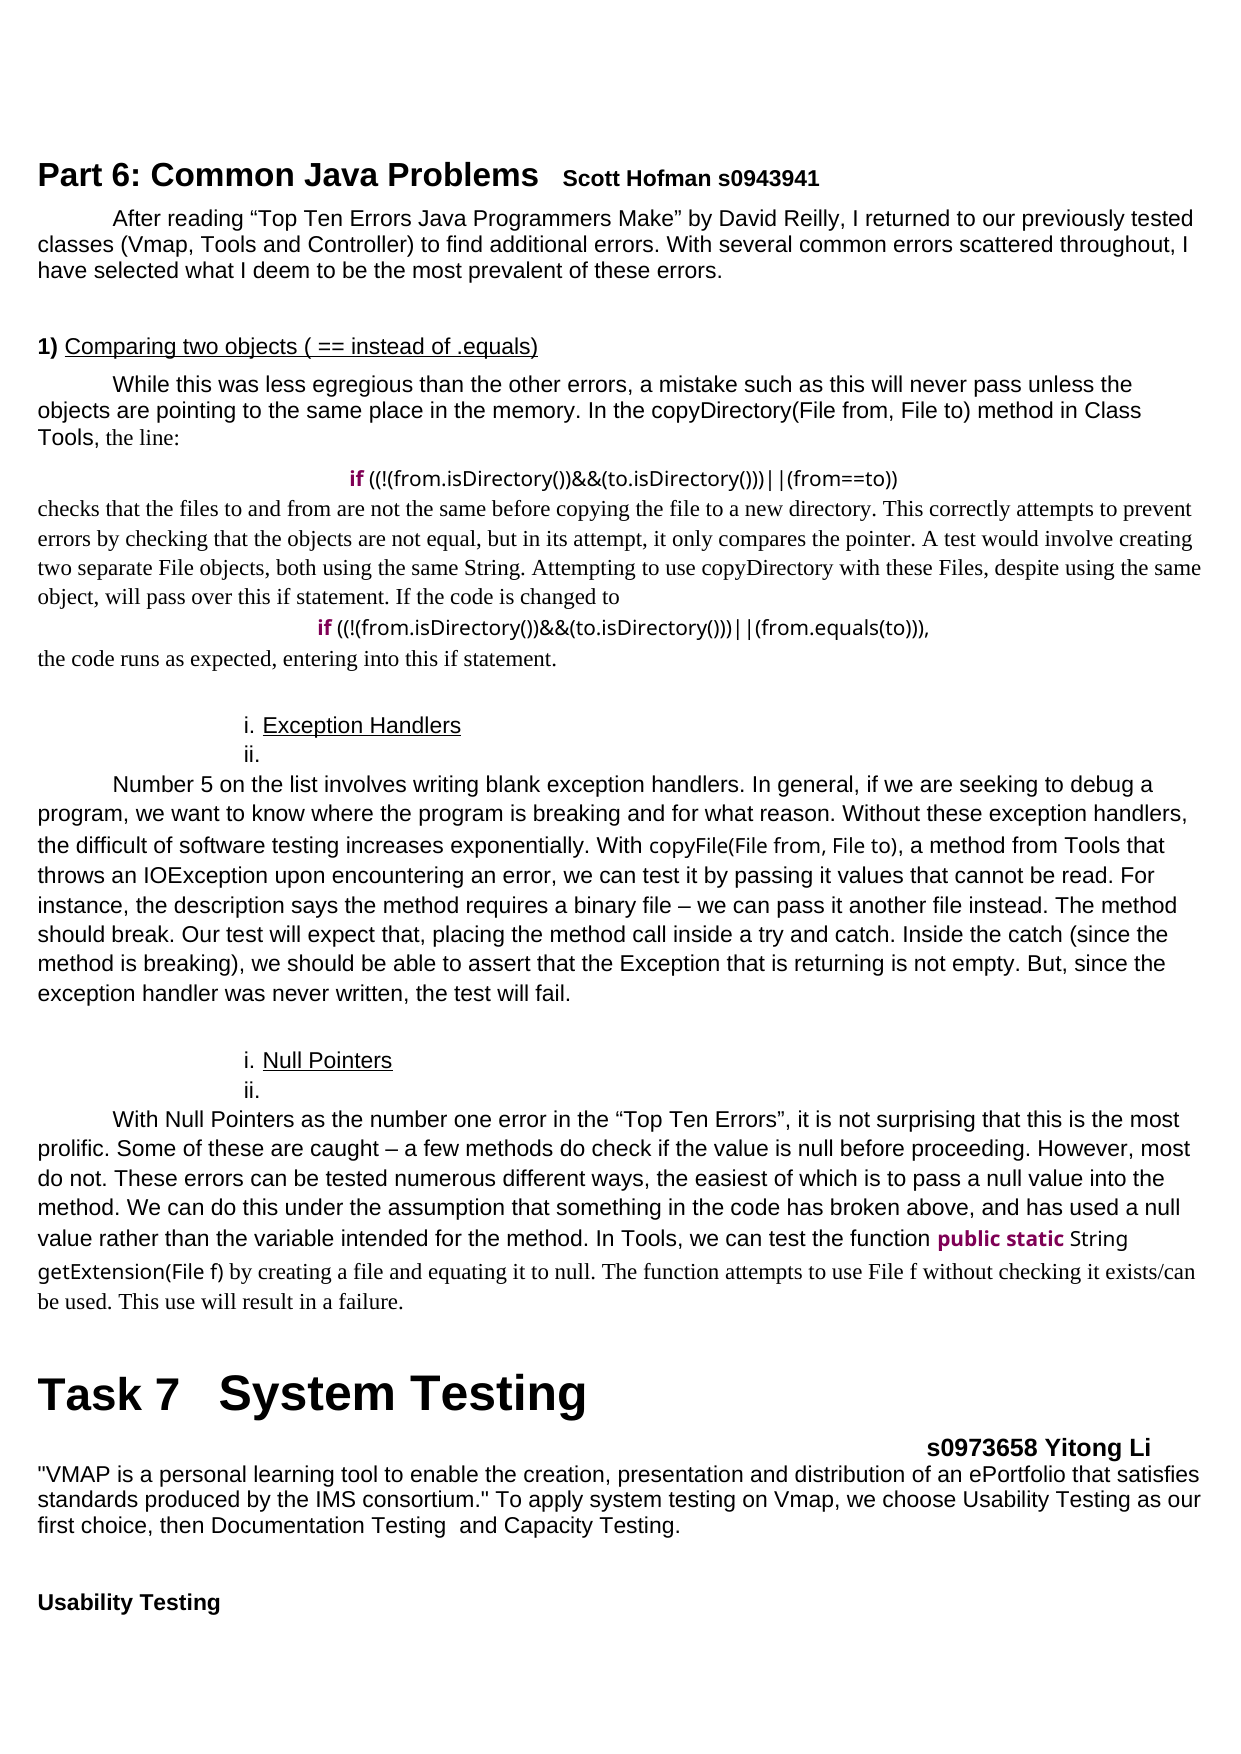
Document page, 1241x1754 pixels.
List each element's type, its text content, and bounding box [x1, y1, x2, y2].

text the code runs as expected, entering into this if statement. [37, 646, 1209, 671]
text Number 5 on the list involves writing blank exception handlers. In general, if we are seeking to debug a program, we want to know where the program is breaking and for what reason. Without these exception handlers, the difficult of software testing increases exponentially. With copyFile(File from, File to), a method from Tools that throws an IOException upon encountering an error, we can test it by passing it values that cannot be read. For instance, the description says the method requires a binary file – we can pass it another file instead. The method should break. Our test will expect that, placing the method call inside a try and catch. Inside the catch (since the method is breaking), we should be able to assert that the Exception that is returning is not empty. But, since the exception handler was never written, the test will fail. [37, 772, 1209, 1006]
text After reading “Top Ten Errors Java Programmers Make” by David Reilly, I returned to our previously tested classes (Vmap, Tools and Controller) to find additional errors. With several common errors scattered throughout, I have selected what I deem to be the most prevalent of these errors. [37, 206, 1209, 283]
text With Null Pointers as the number one error in the “Top Ten Errors”, it is not surprising that this is the most prolific. Some of these are caught – a few methods do check if the value is null before proceeding. However, most do not. These errors can be tested numerous different ways, the easiest of which is to pass a null value into the method. We can do this under the assumption that something in the code has broken above, and has used a null value rather than the variable intended for the method. In Tools, we can test the function public static String getExtension(File f) by creating a file and equating it to null. The function attempts to use File f without checking it exists/can be used. This use will result in a failure. [37, 1107, 1209, 1315]
text Task 7 System Testing [37, 1365, 1209, 1421]
text checks that the files to and from are not the same before copying the file to a new directory. This correctly attempts to prevent errors by checking that the objects are not equal, but in its attempt, it only compares the pointer. A test would involve creating two separate File objects, both using the same String. Attempting to use copyDirectory with these Files, despite using the same object, will pass over this if statement. If the code is changed to [37, 496, 1209, 609]
text 1) Comparing two objects ( == instead of .equals) [37, 333, 1209, 359]
list Exception Handlers [244, 713, 1209, 738]
text s0973658 Yitong Li "VMAP is a personal learning tool to enable the creation, presentation and distribution of an ePortfolio that satisfies standards produced by the IMS consortium." To apply system testing on Vmap, we choose Usability Testing as our first choice, then Documentation Testing and Capacity Testing. Usability Testing [37, 1433, 1209, 1615]
text if ((!(from.isDirectory())&&(to.isDirectory()))||(from==to)) [37, 464, 1209, 492]
list Null Pointers [244, 1048, 1209, 1073]
text While this was less egregious than the other errors, a mistake such as this will never pass unless the objects are pointing to the same place in the memory. In the copyDirectory(File from, File to) method in Class Tools, the line: [37, 372, 1209, 451]
text if ((!(from.isDirectory())&&(to.isDirectory()))||(from.equals(to))), [37, 613, 1209, 642]
text Part 6: Common Java Problems Scott Hofman s0943941 [37, 156, 1209, 193]
